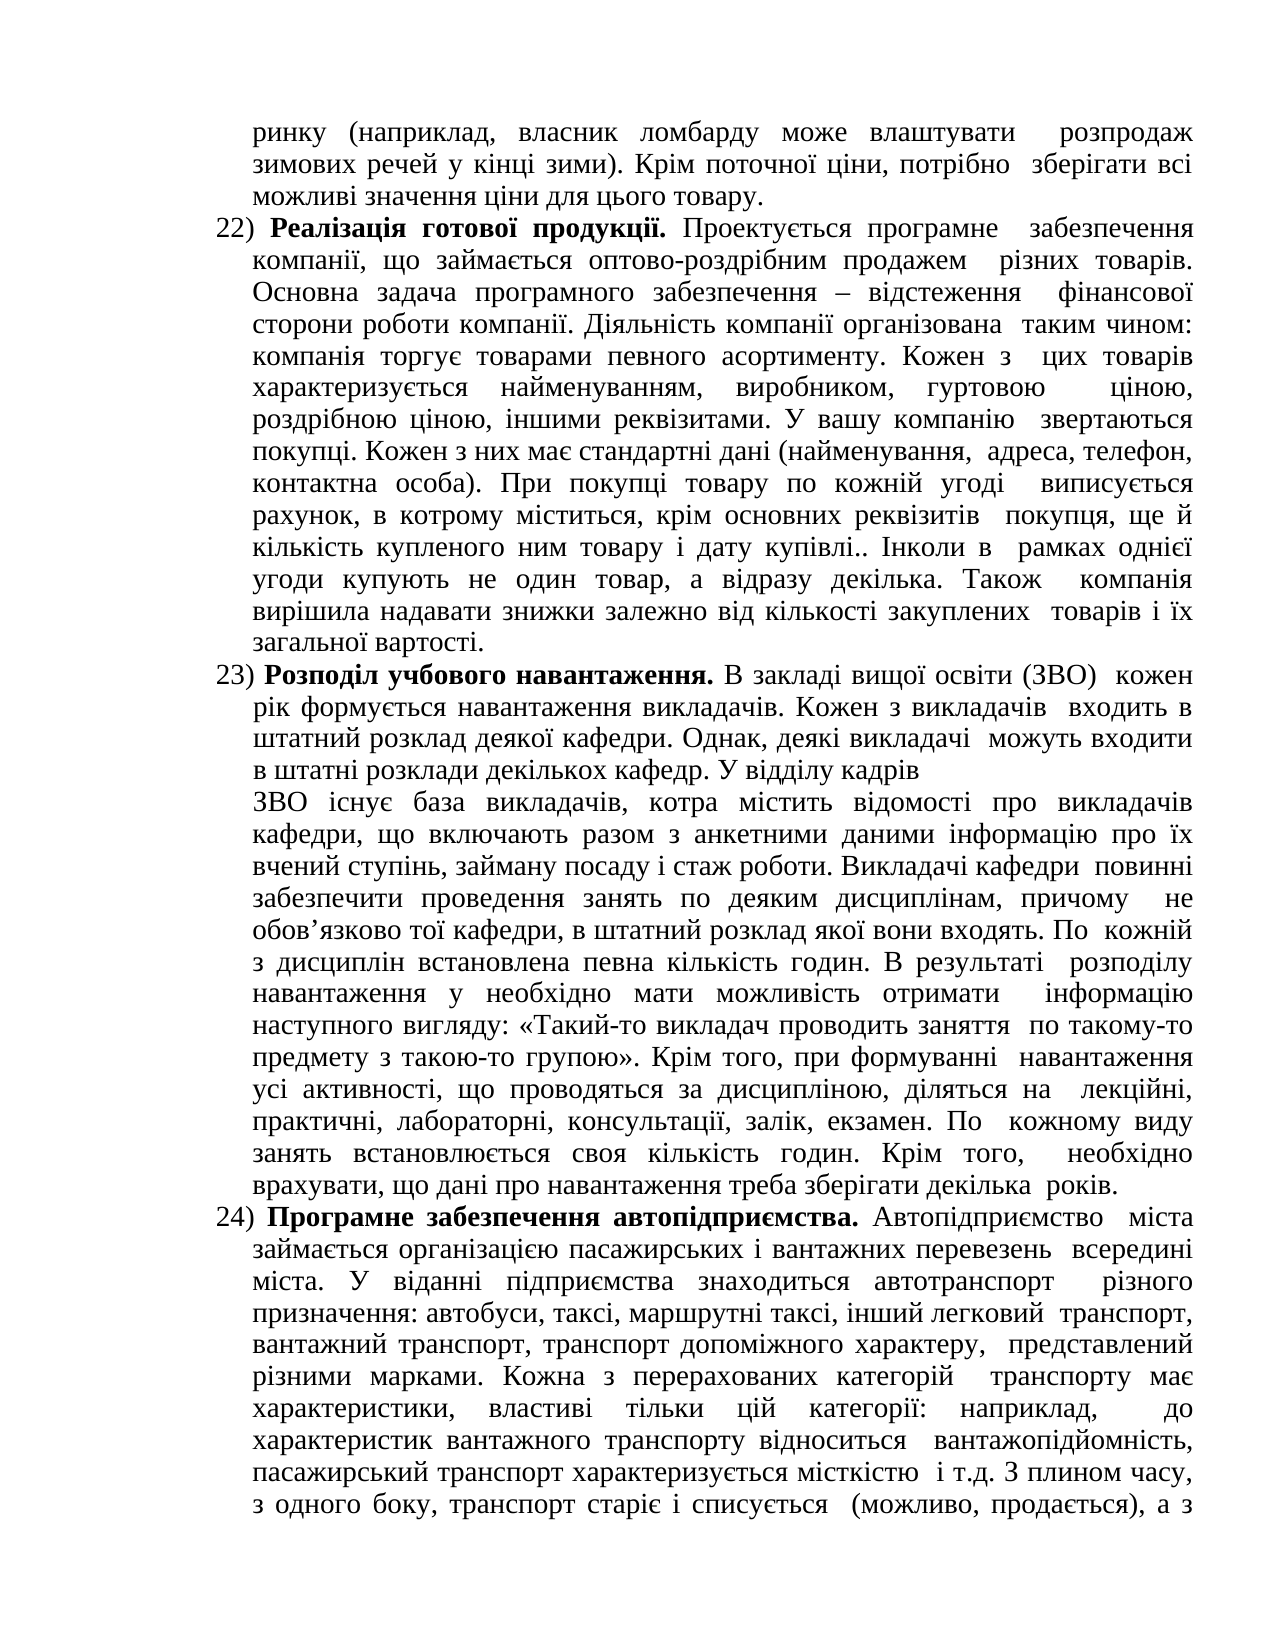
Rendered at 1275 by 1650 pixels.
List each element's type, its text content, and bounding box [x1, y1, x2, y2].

text ринку (наприклад, власник ломбарду може влаштувати розпродаж зимових речей у кінці зими). Крім поточної ціни, потрібно зберігати всі можливі значення ціни для цього товару. [216, 116, 1194, 211]
text ЗВО існує база викладачів, котра містить відомості про викладачів кафедри, що включають разом з анкетними даними інформацію про їх вчений ступінь, займану посаду і стаж роботи. Викладачі кафедри повинні забезпечити проведення занять по деяким дисциплінам, причому не обов’язково тої кафедри, в штатний розклад якої вони входять. По кожній з дисциплін встановлена певна кількість годин. В результаті розподілу навантаження у необхідно мати можливість отримати інформацію наступного вигляду: «Такий-то викладач проводить заняття по такому-то предмету з такою-то групою». Крім того, при формуванні навантаження усі активності, що проводяться за дисципліною, діляться на лекційні, практичні, лабораторні, консультації, залік, екзамен. По кожному виду занять встановлюється своя кількість годин. Крім того, необхідно врахувати, що дані про навантаження треба зберігати декілька років. [252, 786, 1194, 1200]
text 22) Реалізація готової продукції. Проектується програмне забезпечення компанії, що займається оптово-роздрібним продажем різних товарів. Основна задача програмного забезпечення – відстеження фінансової сторони роботи компанії. Діяльність компанії організована таким чином: компанія торгує товарами певного асортименту. Кожен з цих товарів характеризується найменуванням, виробником, гуртовою ціною, роздрібною ціною, іншими реквізитами. У вашу компанію звертаються покупці. Кожен з них має стандартні дані (найменування, адреса, телефон, контактна особа). При покупці товару по кожній угоді виписується рахунок, в котрому міститься, крім основних реквізитів покупця, ще й кількість купленого ним товару і дату купівлі.. Інколи в рамках однієї угоди купують не один товар, а відразу декілька. Також компанія вирішила надавати знижки залежно від кількості закуплених товарів і їх загальної вартості. [216, 212, 1194, 658]
text 23) Розподіл учбового навантаження. В закладі вищої освіти (ЗВО) кожен рік формується навантаження викладачів. Кожен з викладачів входить в штатний розклад деякої кафедри. Однак, деякі викладачі можуть входити в штатні розклади декількох кафедр. У відділу кадрів [216, 659, 1194, 786]
text 24) Програмне забезпечення автопідприємства. Автопідприємство міста займається організацією пасажирських і вантажних перевезень всередині міста. У віданні підприємства знаходиться автотранспорт різного призначення: автобуси, таксі, маршрутні таксі, інший легковий транспорт, вантажний транспорт, транспорт допоміжного характеру, представлений різними марками. Кожна з перерахованих категорій транспорту має характеристики, властиві тільки цій категорії: наприклад, до характеристик вантажного транспорту відноситься вантажопідйомність, пасажирський транспорт характеризується місткістю і т.д. З плином часу, з одного боку, транспорт старіє і списується (можливо, продається), а з [216, 1201, 1194, 1519]
